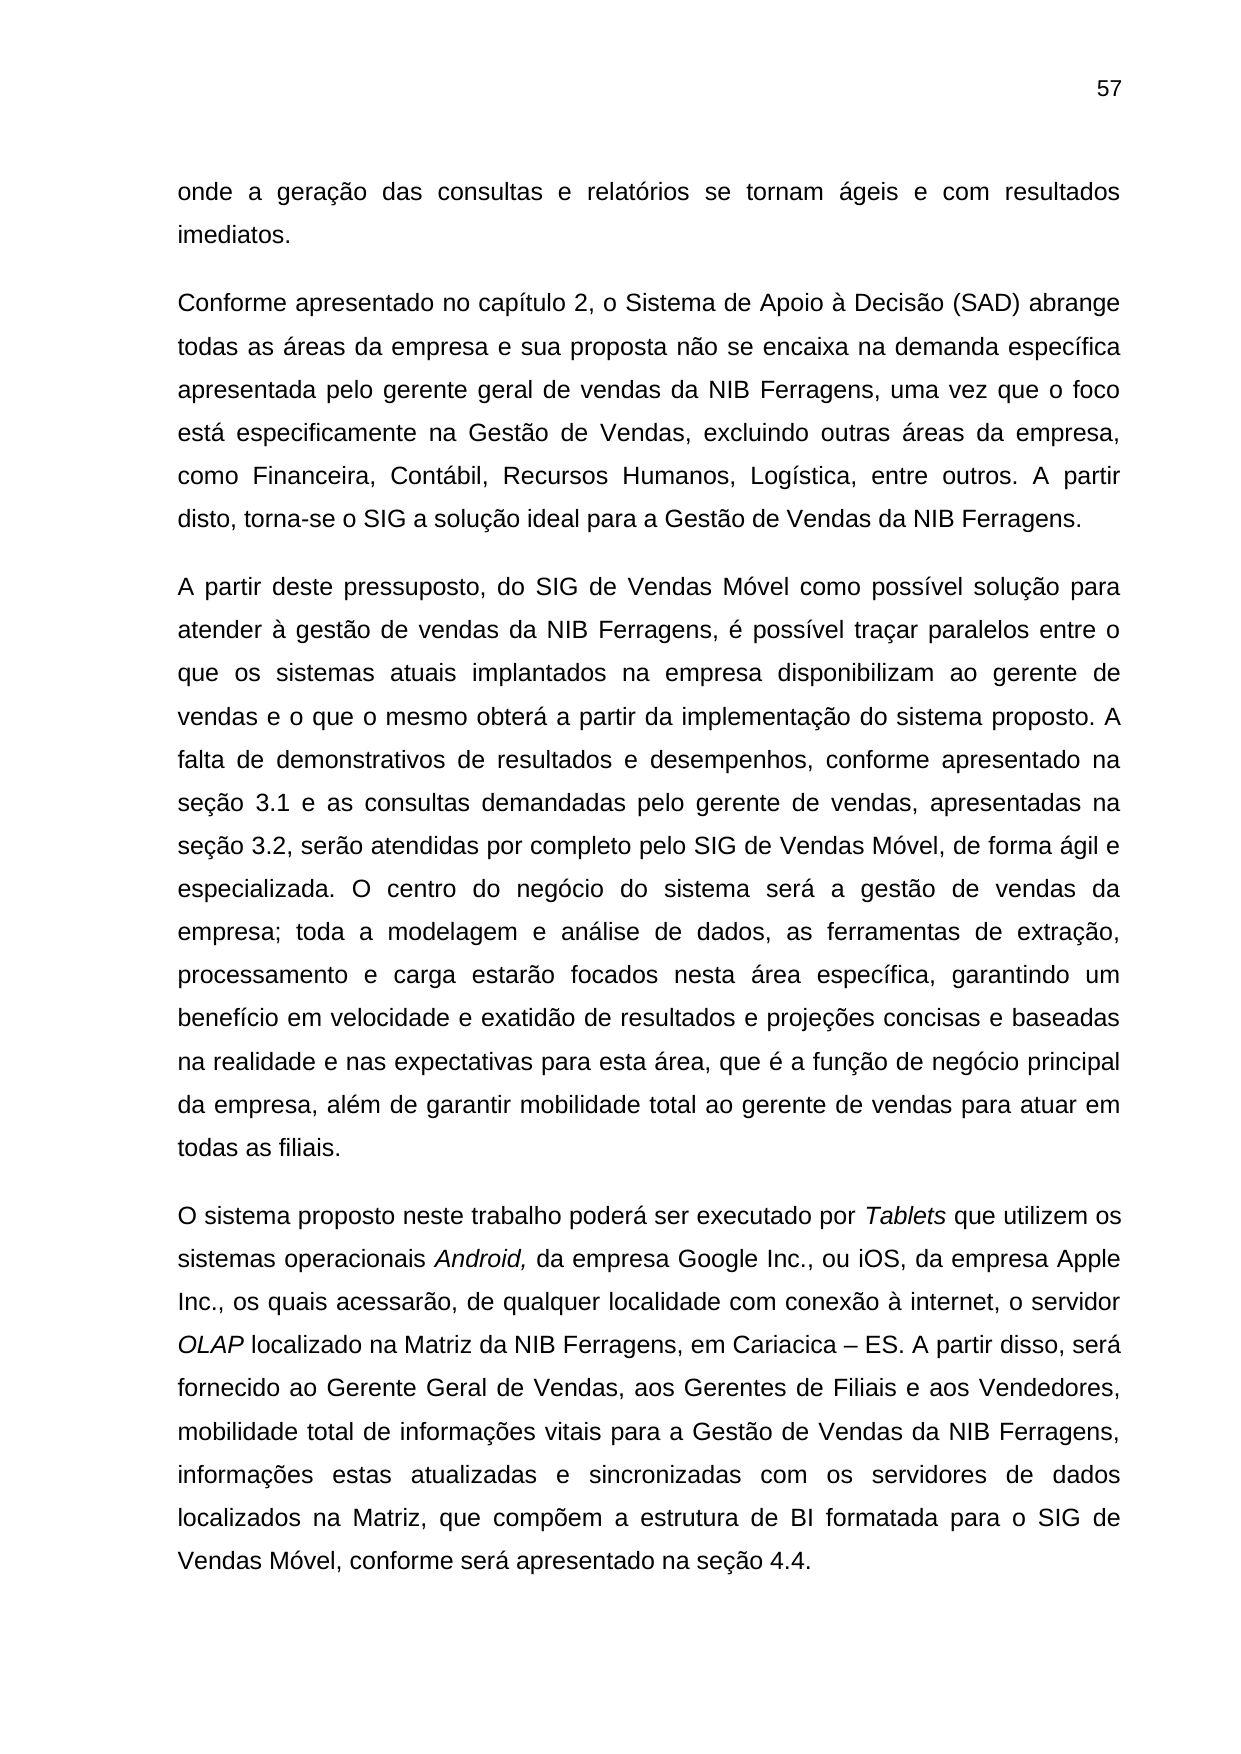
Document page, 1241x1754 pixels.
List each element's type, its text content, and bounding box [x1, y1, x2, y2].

text A partir deste pressuposto, do SIG de Vendas Móvel como possível solução para atender à gestão de vendas da NIB Ferragens, é possível traçar paralelos entre o que os sistemas atuais implantados na empresa disponibilizam ao gerente de vendas e o que o mesmo obterá a partir da implementação do sistema proposto. A falta de demonstrativos de resultados e desempenhos, conforme apresentado na seção 3.1 e as consultas demandadas pelo gerente de vendas, apresentadas na seção 3.2, serão atendidas por completo pelo SIG de Vendas Móvel, de forma ágil e especializada. O centro do negócio do sistema será a gestão de vendas da empresa; toda a modelagem e análise de dados, as ferramentas de extração, processamento e carga estarão focados nesta área específica, garantindo um benefício em velocidade e exatidão de resultados e projeções concisas e baseadas na realidade e nas expectativas para esta área, que é a função de negócio principal da empresa, além de garantir mobilidade total ao gerente de vendas para atuar em todas as filiais. [177, 572, 1122, 1162]
text O sistema proposto neste trabalho poderá ser executado por Tablets que utilizem os sistemas operacionais Android, da empresa Google Inc., ou iOS, da empresa Apple Inc., os quais acessarão, de qualquer localidade com conexão à internet, o servidor OLAP localizado na Matriz da NIB Ferragens, em Cariacica – ES. A partir disso, será fornecido ao Gerente Geral de Vendas, aos Gerentes de Filiais e aos Vendedores, mobilidade total de informações vitais para a Gestão de Vendas da NIB Ferragens, informações estas atualizadas e sincronizadas com os servidores de dados localizados na Matriz, que compõem a estrutura de BI formatada para o SIG de Vendas Móvel, conforme será apresentado na seção 4.4. [177, 1201, 1122, 1575]
text onde a geração das consultas e relatórios se tornam ágeis e com resultados imediatos. [177, 177, 1122, 249]
text Conforme apresentado no capítulo 2, o Sistema de Apoio à Decisão (SAD) abrange todas as áreas da empresa e sua proposta não se encaixa na demanda específica apresentada pelo gerente geral de vendas da NIB Ferragens, uma vez que o foco está especificamente na Gestão de Vendas, excluindo outras áreas da empresa, como Financeira, Contábil, Recursos Humanos, Logística, entre outros. A partir disto, torna-se o SIG a solução ideal para a Gestão de Vendas da NIB Ferragens. [177, 288, 1122, 533]
